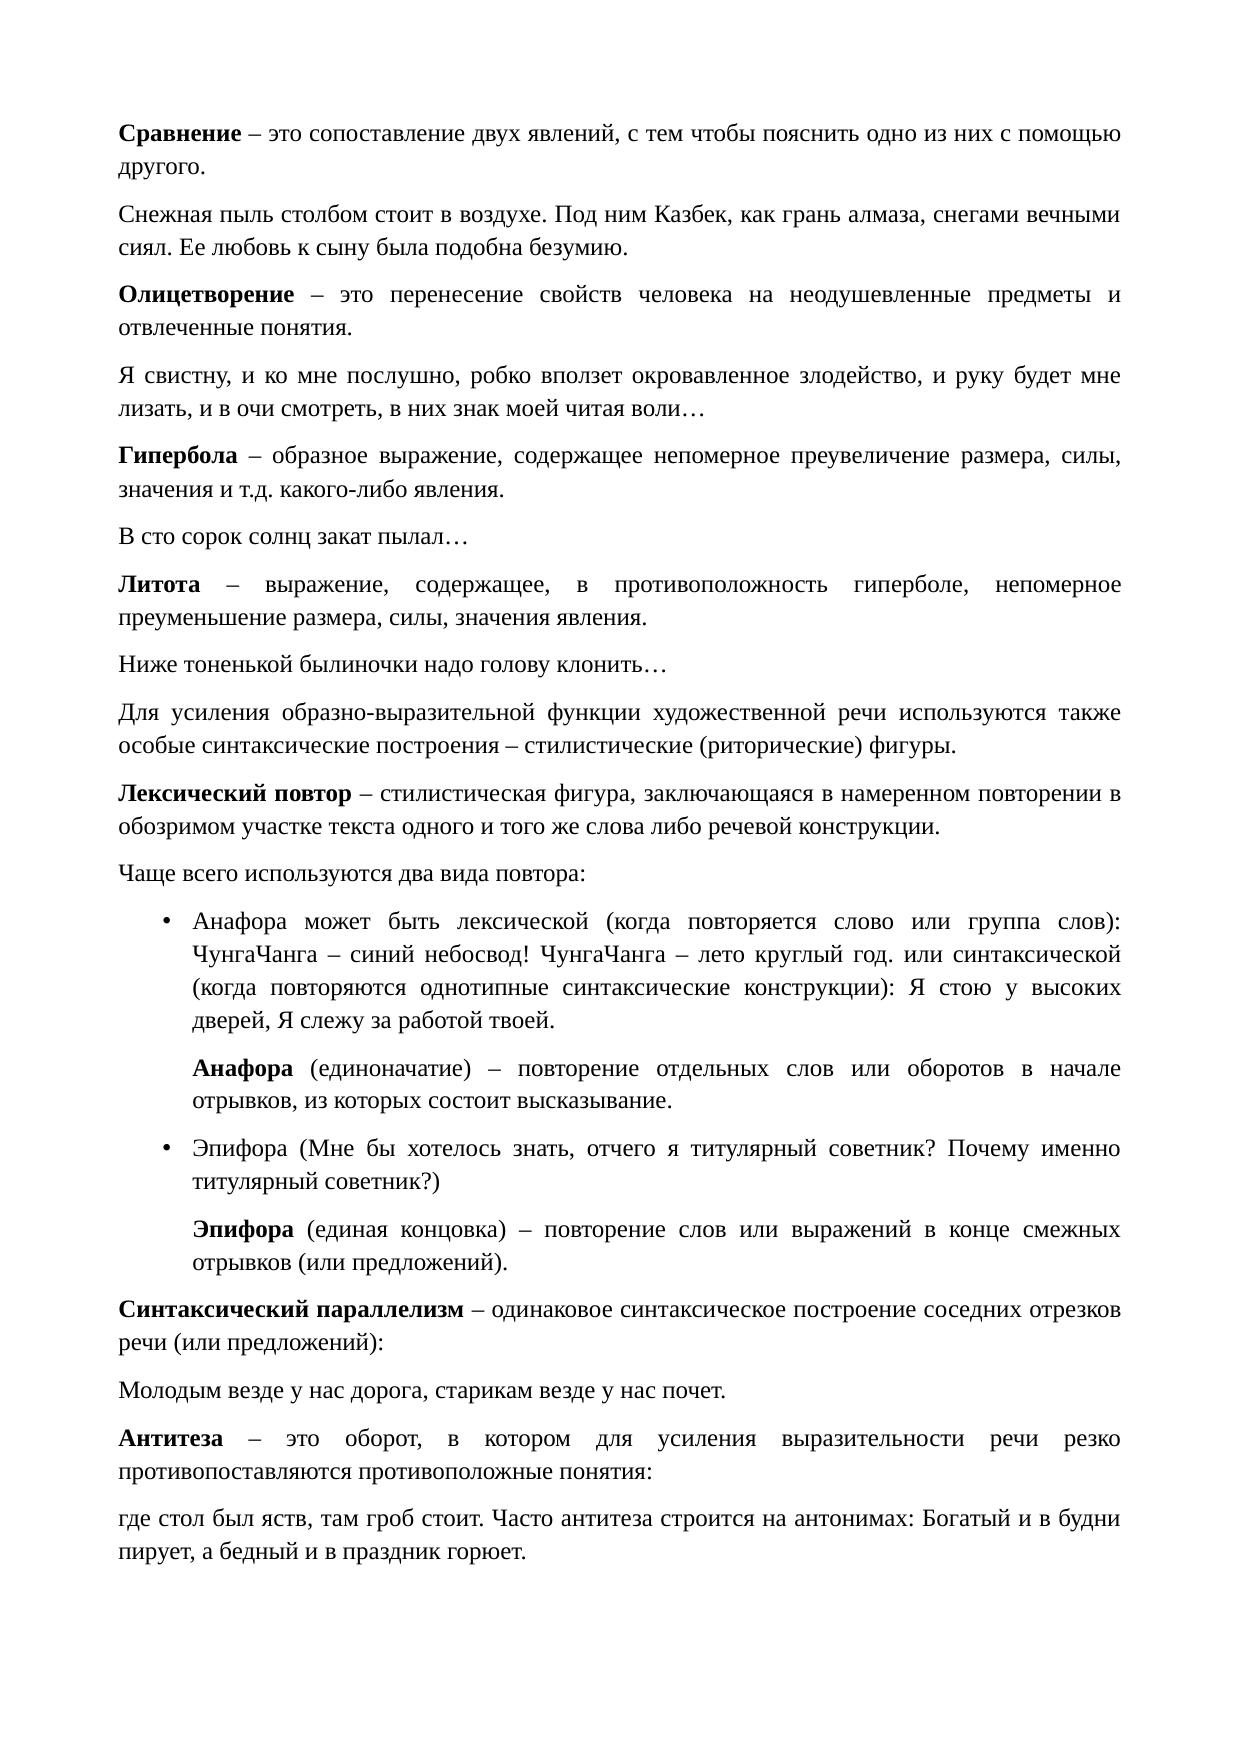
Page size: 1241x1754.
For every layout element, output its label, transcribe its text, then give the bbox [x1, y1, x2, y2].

text В сто сорок солнц закат пылал… [118, 521, 1122, 550]
text Ниже тоненькой былиночки надо голову клонить… [118, 649, 1122, 678]
text Молодым везде у нас дорога, старикам везде у нас почет. [118, 1375, 1122, 1404]
text Гипербола – образное выражение, содержащее непомерное преувеличение размера, силы, значения и т.д. какого-либо явления. [118, 441, 1122, 502]
text Сравнение – это сопоставление двух явлений, с тем чтобы пояснить одно из них с помощью другого. [118, 118, 1122, 180]
text Антитеза – это оборот, в котором для усиления выразительности речи резко противопоставляются противоположные понятия: [118, 1423, 1122, 1484]
text Литота – выражение, содержащее, в противоположность гиперболе, непомерное преуменьшение размера, силы, значения явления. [118, 569, 1122, 631]
text Для усиления образно-выразительной функции художественной речи используются также особые синтаксические построения – стилистические (риторические) фигуры. [118, 697, 1122, 759]
text где стол был яств, там гроб стоит. Часто антитеза строится на антонимах: Богатый и в будни пирует, а бедный и в праздник горюет. [118, 1503, 1122, 1565]
list Анафора может быть лексической (когда повторяется слово или группа слов): ЧунгаЧанга – синий небосвод! ЧунгаЧанга – лето круглый год. или синтаксической (когда повторяются однотипные синтаксические конструкции): Я стою у высоких дверей, Я слежу за работой твоей. [162, 906, 1122, 1034]
text Олицетворение – это перенесение свойств человека на неодушевленные предметы и отвлеченные понятия. [118, 279, 1122, 341]
text Снежная пыль столбом стоит в воздухе. Под ним Казбек, как грань алмаза, снегами вечными сиял. Ее любовь к сыну была подобна безумию. [118, 199, 1122, 261]
text Я свистну, и ко мне послушно, робко вползет окровавленное злодейство, и руку будет мне лизать, и в очи смотреть, в них знак моей читая воли… [118, 360, 1122, 422]
list Эпифора (единая концовка) – повторение слов или выражений в конце смежных отрывков (или предложений). [162, 1214, 1122, 1276]
text Синтаксический параллелизм – одинаковое синтаксическое построение соседних отрезков речи (или предложений): [118, 1294, 1122, 1356]
text Лексический повтор – стилистическая фигура, заключающаяся в намеренном повторении в обозримом участке текста одного и того же слова либо речевой конструкции. [118, 778, 1122, 839]
list Анафора (единоначатие) – повторение отдельных слов или оборотов в начале отрывков, из которых состоит высказывание. [162, 1053, 1122, 1114]
list Эпифора (Мне бы хотелось знать, отчего я титулярный советник? Почему именно титулярный советник?) [162, 1133, 1122, 1195]
text Чаще всего используются два вида повтора: [118, 858, 1122, 887]
